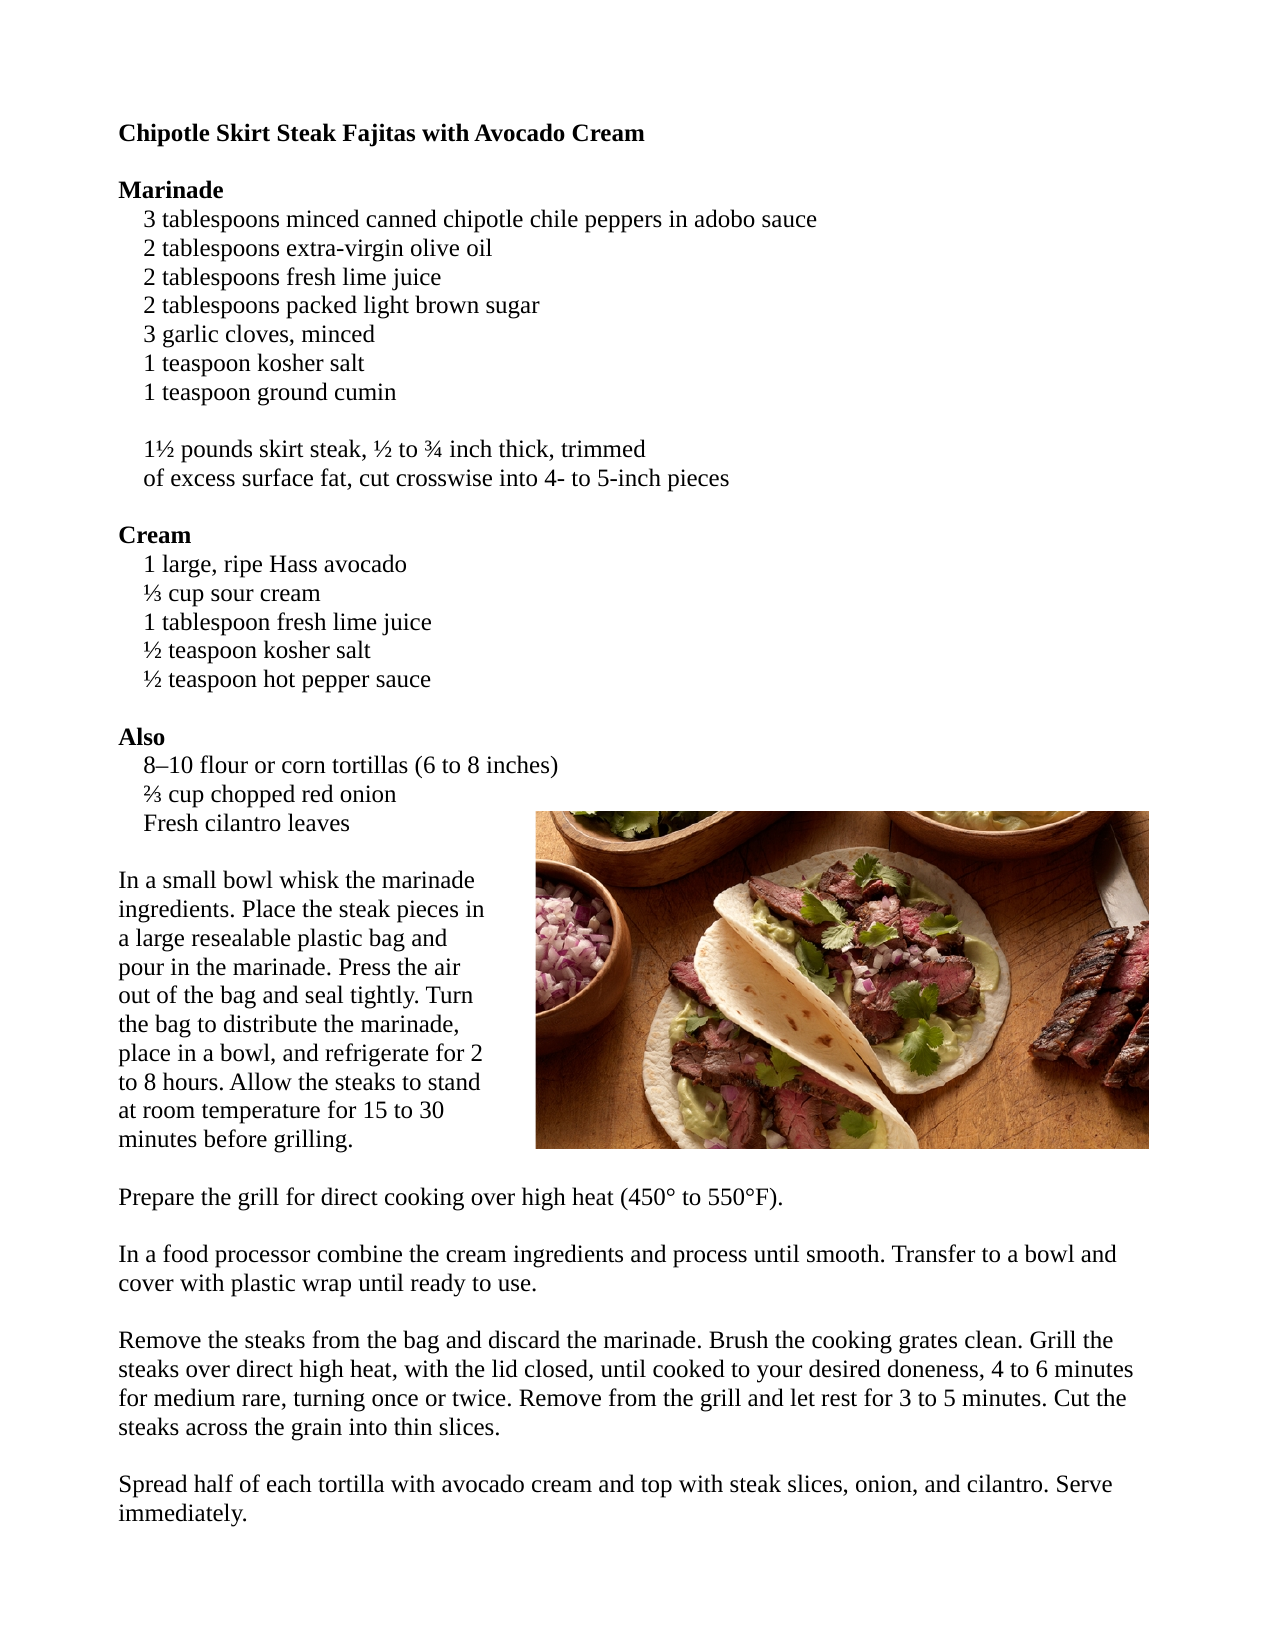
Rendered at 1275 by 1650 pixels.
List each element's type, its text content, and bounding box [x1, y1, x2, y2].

text Marinade [118, 176, 1157, 204]
text 2 tablespoons fresh lime juice [118, 262, 1157, 291]
text ½ teaspoon kosher salt [118, 636, 1157, 664]
text Chipotle Skirt Steak Fajitas with Avocado Cream [118, 118, 1157, 147]
text 3 garlic cloves, minced [118, 319, 1157, 348]
text 1 teaspoon kosher salt [118, 348, 1157, 377]
text ½ teaspoon hot pepper sauce [118, 664, 1157, 693]
text ⅔ cup chopped red onion [118, 779, 1157, 808]
text Spread half of each tortilla with avocado cream and top with steak slices, onion, and cilantro. Serve immediately. [118, 1469, 1157, 1527]
text 3 tablespoons minced canned chipotle chile peppers in adobo sauce [118, 204, 1157, 233]
text of excess surface fat, cut crosswise into 4- to 5-inch pieces [118, 463, 1157, 492]
text 8–10 flour or corn tortillas (6 to 8 inches) [118, 751, 1157, 779]
text 1½ pounds skirt steak, ½ to ¾ inch thick, trimmed [118, 434, 1157, 463]
text Cream [118, 521, 1157, 549]
text Remove the steaks from the bag and discard the marinade. Brush the cooking grates clean. Grill the steaks over direct high heat, with the lid closed, until cooked to your desired doneness, 4 to 6 minutes for medium rare, turning once or twice. Remove from the grill and let rest for 3 to 5 minutes. Cut the steaks across the grain into thin slices. [118, 1326, 1157, 1441]
text 2 tablespoons extra-virgin olive oil [118, 233, 1157, 262]
text Prepare the grill for direct cooking over high heat (450° to 550°F). [118, 1182, 1157, 1211]
text Also [118, 722, 1157, 751]
text 1 tablespoon fresh lime juice [118, 607, 1157, 636]
picture [535, 811, 1149, 1149]
text 2 tablespoons packed light brown sugar [118, 291, 1157, 319]
text ⅓ cup sour cream [118, 578, 1157, 607]
text In a small bowl whisk the marinade ingredients. Place the steak pieces in a large resealable plastic bag and pour in the marinade. Press the air out of the bag and seal tightly. Turn the bag to distribute the marinade, place in a bowl, and refrigerate for 2 to 8 hours. Allow the steaks to stand at room temperature for 15 to 30 minutes before grilling. [118, 866, 1157, 1153]
text In a food processor combine the cream ingredients and process until smooth. Transfer to a bowl and cover with plastic wrap until ready to use. [118, 1239, 1157, 1297]
text 1 large, ripe Hass avocado [118, 549, 1157, 578]
text Fresh cilantro leaves [118, 808, 1157, 837]
text 1 teaspoon ground cumin [118, 377, 1157, 406]
